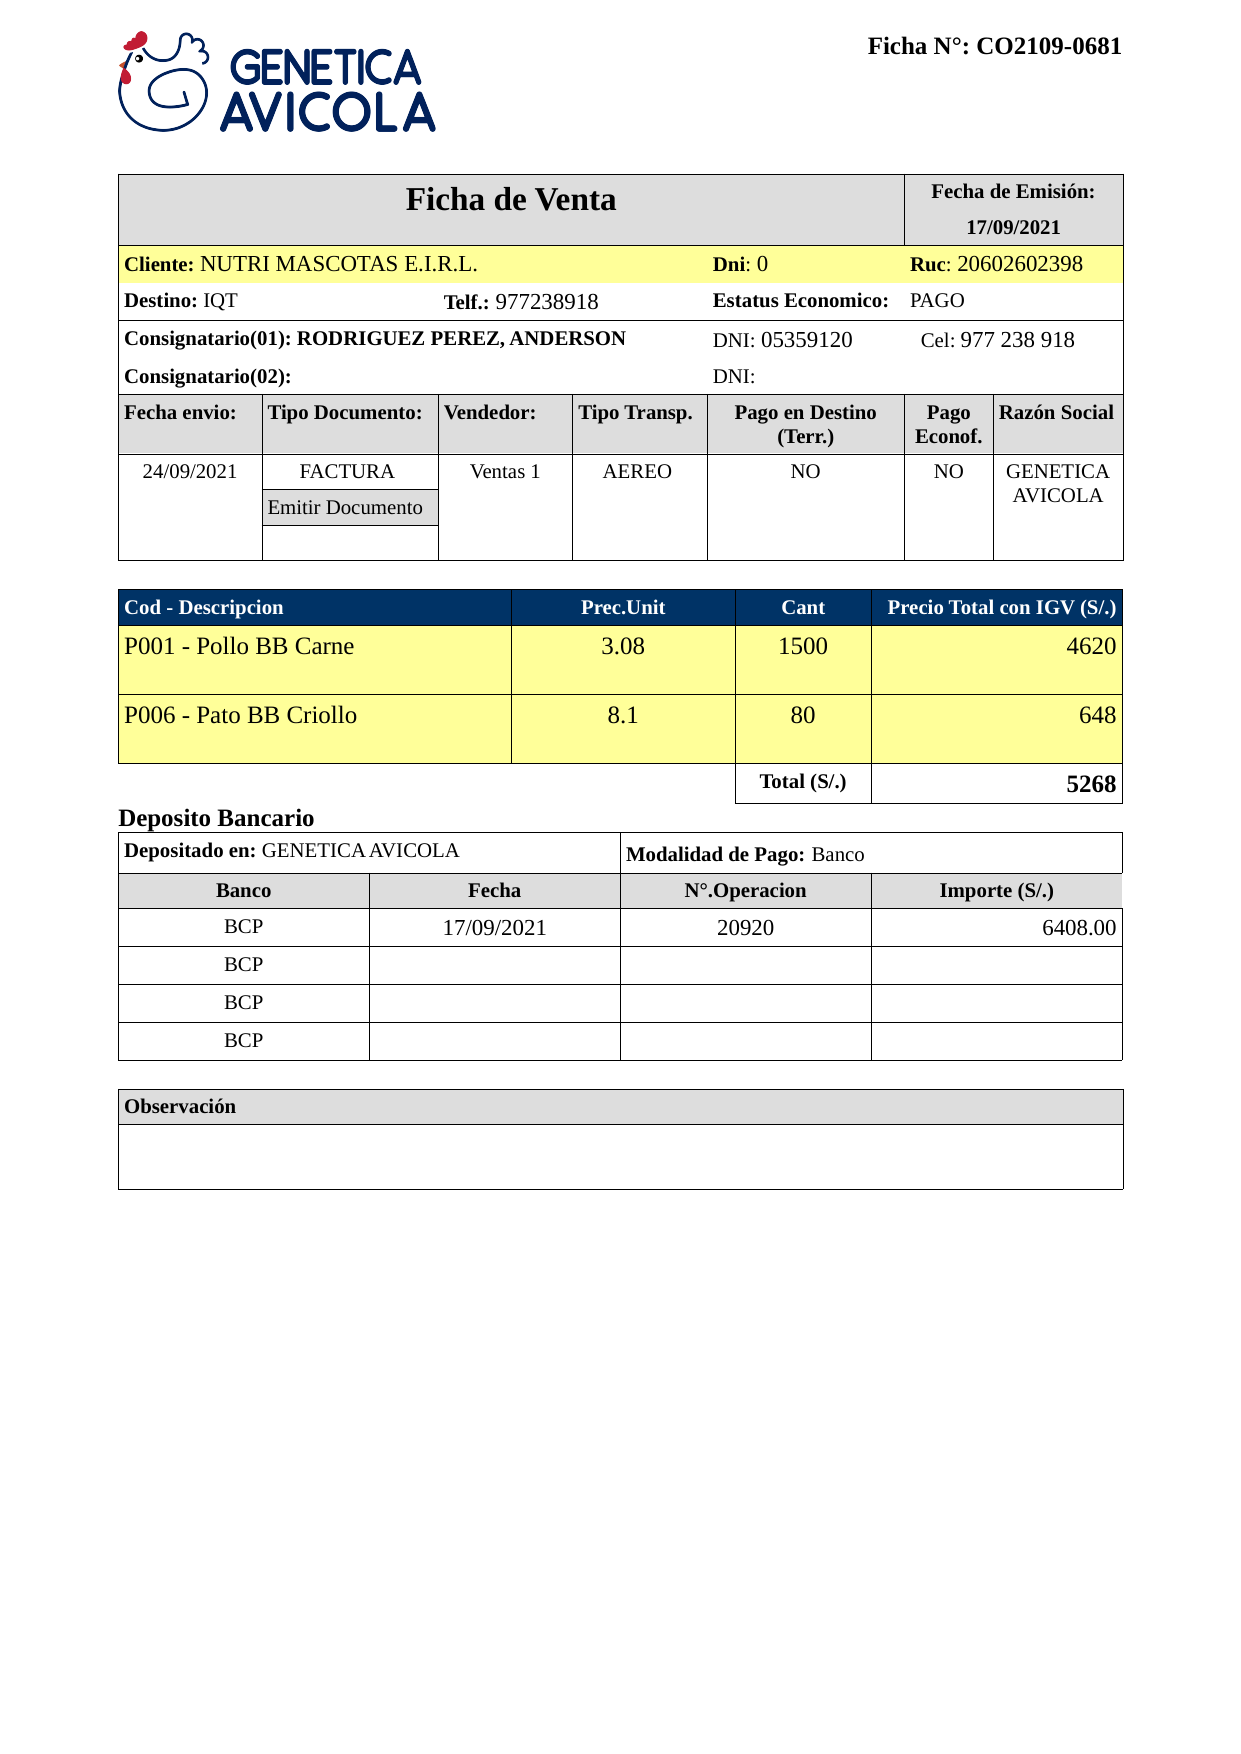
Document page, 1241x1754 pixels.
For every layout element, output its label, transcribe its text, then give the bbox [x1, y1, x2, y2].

table_cell Total (S/.) [736, 764, 871, 803]
table_header Cant [736, 590, 871, 625]
table_header Depositado en: GENETICA AVICOLA [119, 833, 620, 872]
text Deposito Bancario [118, 803, 1122, 832]
table_cell Dni: 0 [707, 246, 904, 283]
table_cell 24/09/2021 [119, 455, 262, 560]
table_cell [119, 1125, 1123, 1189]
table_cell Tipo Documento: [263, 395, 438, 453]
table_cell 17/09/2021 [370, 909, 620, 946]
table_cell PAGO [904, 283, 1123, 320]
table_cell P001 - Pollo BB Carne [119, 626, 511, 694]
table_cell Pago Econof. [905, 395, 993, 453]
table_cell [511, 764, 735, 803]
table_cell BCP [119, 909, 369, 946]
table_cell Banco [119, 874, 369, 908]
table_cell Tipo Transp. [573, 395, 707, 453]
table_cell Emitir Documento [263, 490, 438, 525]
table_cell 5268 [872, 764, 1122, 803]
table_cell NO [708, 455, 904, 560]
table_cell 3.08 [512, 626, 735, 694]
table_cell Ventas 1 [439, 455, 572, 560]
table_cell [370, 947, 620, 984]
table_cell Cliente: NUTRI MASCOTAS E.I.R.L. [119, 246, 707, 283]
table_cell [872, 985, 1122, 1022]
table_cell 6408.00 [872, 909, 1122, 946]
table_cell 4620 [872, 626, 1122, 694]
table_cell GENETICA AVICOLA [994, 455, 1123, 560]
table_cell Destino: IQT [119, 283, 438, 320]
table_cell Fecha envio: [119, 395, 262, 453]
table_cell Fecha [370, 874, 620, 908]
table_cell Telf.: 977238918 [438, 283, 707, 320]
table_header Cod - Descripcion [119, 590, 511, 625]
table_cell [621, 1023, 871, 1060]
table_cell 17/09/2021 [905, 209, 1123, 245]
table_cell DNI: [707, 358, 1123, 394]
table_cell Cel: 977 238 918 [915, 321, 1123, 358]
table_header Observación [119, 1090, 1123, 1124]
table_cell [621, 985, 871, 1022]
table_cell [872, 947, 1122, 984]
table_cell 648 [872, 695, 1122, 763]
table_cell Estatus Economico: [707, 283, 904, 320]
table_cell FACTURA [263, 455, 438, 489]
table_cell 80 [736, 695, 871, 763]
table_cell Vendedor: [439, 395, 572, 453]
table_cell AEREO [573, 455, 707, 560]
table_header Ficha de Venta [119, 175, 904, 245]
table_cell Pago en Destino (Terr.) [708, 395, 904, 453]
table_cell [872, 1023, 1122, 1060]
table_cell [370, 985, 620, 1022]
table_cell Razón Social [994, 395, 1123, 453]
table_cell Consignatario(02): [119, 358, 707, 394]
table_header Fecha de Emisión: [905, 175, 1123, 209]
table_cell [621, 947, 871, 984]
table_cell 8.1 [512, 695, 735, 763]
table_cell DNI: 05359120 [707, 321, 915, 358]
table_cell BCP [119, 947, 369, 984]
table_cell [370, 1023, 620, 1060]
table_header Modalidad de Pago: Banco [621, 833, 1122, 872]
table_cell P006 - Pato BB Criollo [119, 695, 511, 763]
table_cell 1500 [736, 626, 871, 694]
table_cell NO [905, 455, 993, 560]
table_cell BCP [119, 1023, 369, 1060]
table_cell Consignatario(01): RODRIGUEZ PEREZ, ANDERSON [119, 321, 707, 358]
table_cell [263, 526, 438, 560]
picture [118, 31, 436, 132]
table_cell BCP [119, 985, 369, 1022]
table_cell 20920 [621, 909, 871, 946]
table_header Precio Total con IGV (S/.) [872, 590, 1122, 625]
table_cell [118, 764, 511, 803]
table_cell Ruc: 20602602398 [904, 246, 1123, 283]
table_cell Importe (S/.) [872, 874, 1122, 908]
table_cell N°.Operacion [621, 874, 871, 908]
table_header Prec.Unit [512, 590, 735, 625]
